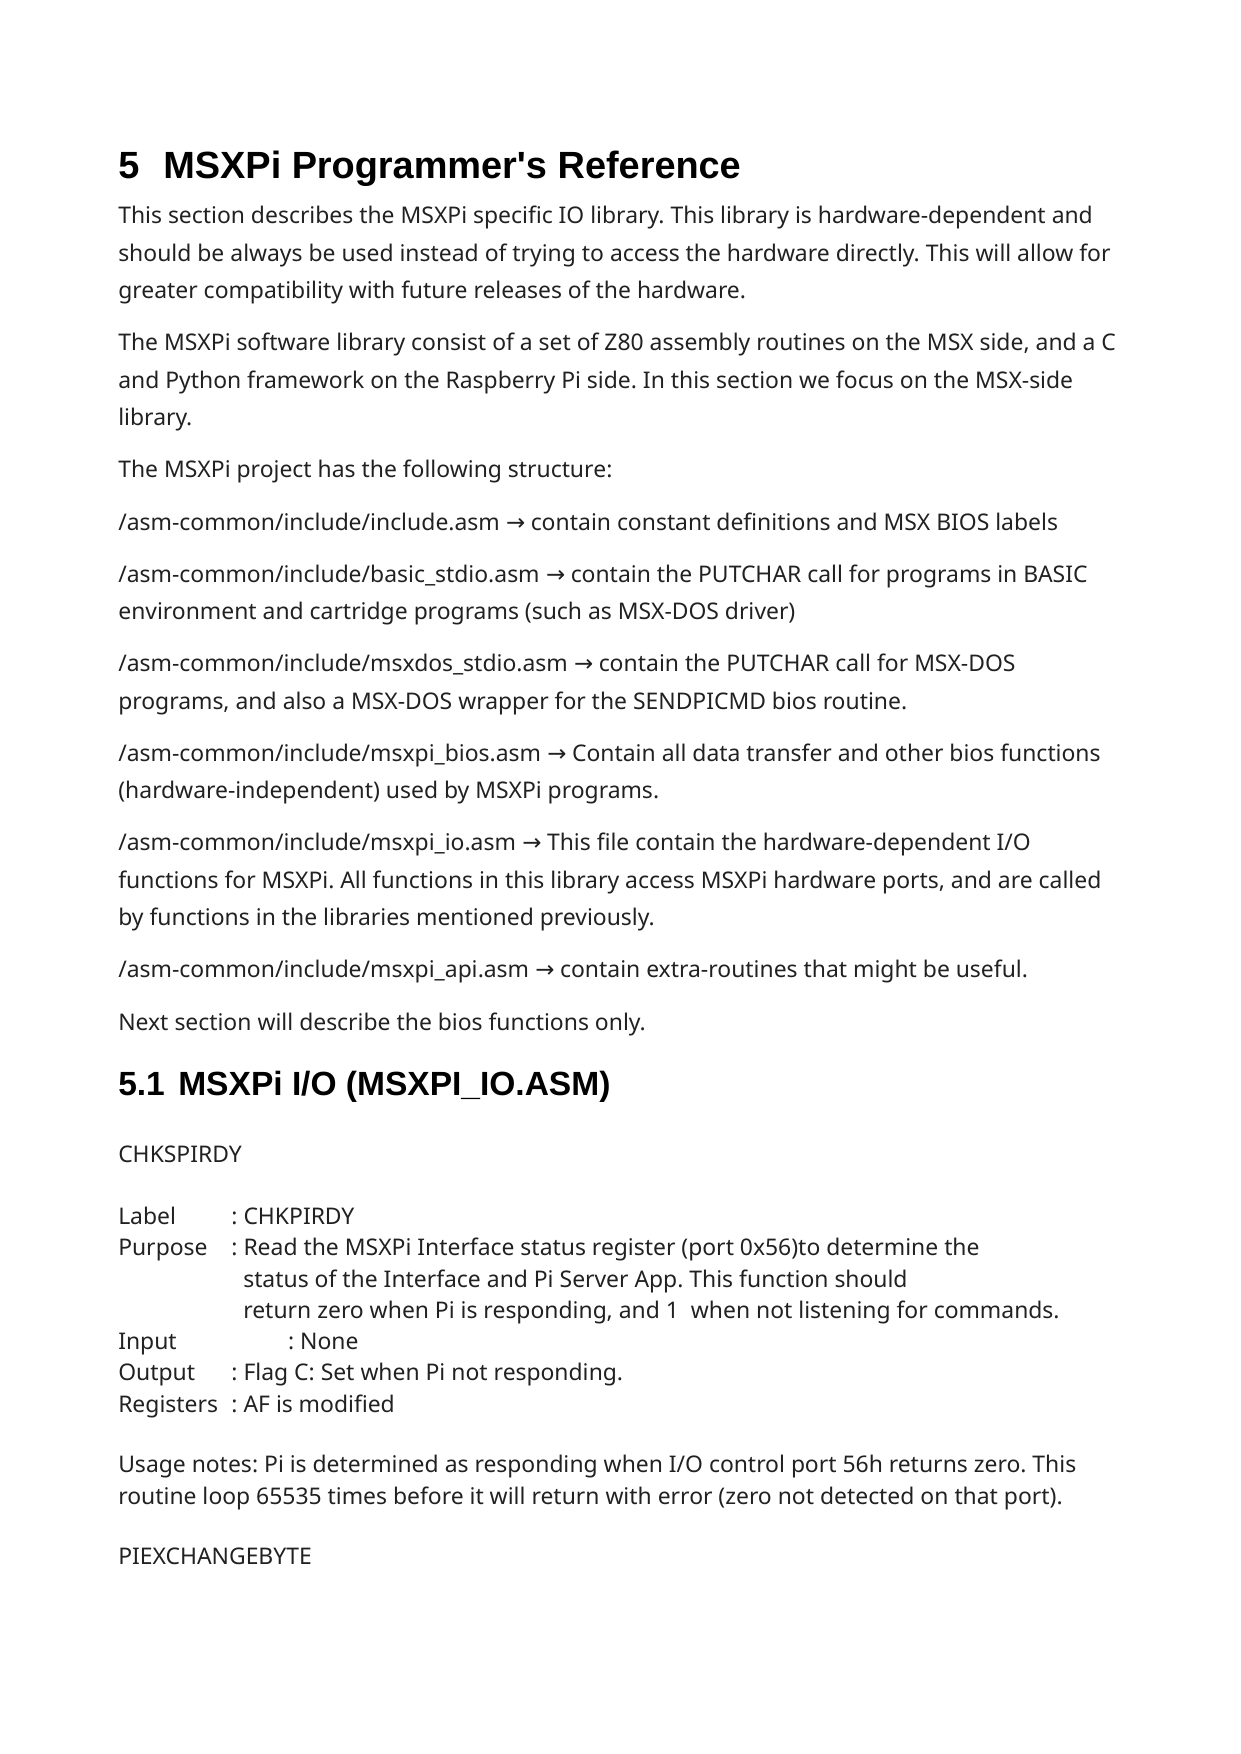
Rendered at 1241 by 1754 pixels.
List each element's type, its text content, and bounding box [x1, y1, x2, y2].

text CHKSPIRDY [118, 1138, 1122, 1169]
text Label : CHKPIRDY [118, 1200, 1122, 1231]
text PIEXCHANGEBYTE [118, 1540, 1122, 1572]
text /asm-common/include/msxpi_io.asm → This file contain the hardware-dependent I/O functions for MSXPi. All functions in this library access MSXPi hardware ports, and are called by functions in the libraries mentioned previously. [118, 826, 1122, 933]
text /asm-common/include/msxpi_api.asm → contain extra-routines that might be useful. [118, 953, 1122, 985]
subtitle MSXPi I/O (MSXPI_IO.ASM) [118, 1064, 1122, 1102]
text Usage notes: Pi is determined as responding when I/O control port 56h returns zero. This routine loop 65535 times before it will return with error (zero not detected on that port). [118, 1448, 1122, 1511]
text Output : Flag C: Set when Pi not responding. [118, 1356, 1122, 1388]
subtitle MSXPi Programmer's Reference [118, 143, 1122, 187]
text /asm-common/include/msxdos_stdio.asm → contain the PUTCHAR call for MSX-DOS programs, and also a MSX-DOS wrapper for the SENDPICMD bios routine. [118, 647, 1122, 716]
text This section describes the MSXPi specific IO library. This library is hardware-dependent and should be always be used instead of trying to access the hardware directly. This will allow for greater compatibility with future releases of the hardware. [118, 199, 1122, 306]
text The MSXPi project has the following structure: [118, 453, 1122, 485]
text Registers : AF is modified [118, 1388, 1122, 1419]
text The MSXPi software library consist of a set of Z80 assembly routines on the MSX side, and a C and Python framework on the Raspberry Pi side. In this section we focus on the MSX-side library. [118, 326, 1122, 433]
text /asm-common/include/msxpi_bios.asm → Contain all data transfer and other bios functions (hardware-independent) used by MSXPi programs. [118, 737, 1122, 806]
text /asm-common/include/include.asm → contain constant definitions and MSX BIOS labels [118, 506, 1122, 537]
text Purpose : Read the MSXPi Interface status register (port 0x56)to determine the [118, 1231, 1122, 1263]
text Input : None [118, 1325, 1122, 1356]
text status of the Interface and Pi Server App. This function should [118, 1263, 1122, 1294]
text Next section will describe the bios functions only. [118, 1006, 1122, 1037]
text return zero when Pi is responding, and 1 when not listening for commands. [118, 1294, 1122, 1325]
text /asm-common/include/basic_stdio.asm → contain the PUTCHAR call for programs in BASIC environment and cartridge programs (such as MSX-DOS driver) [118, 558, 1122, 626]
